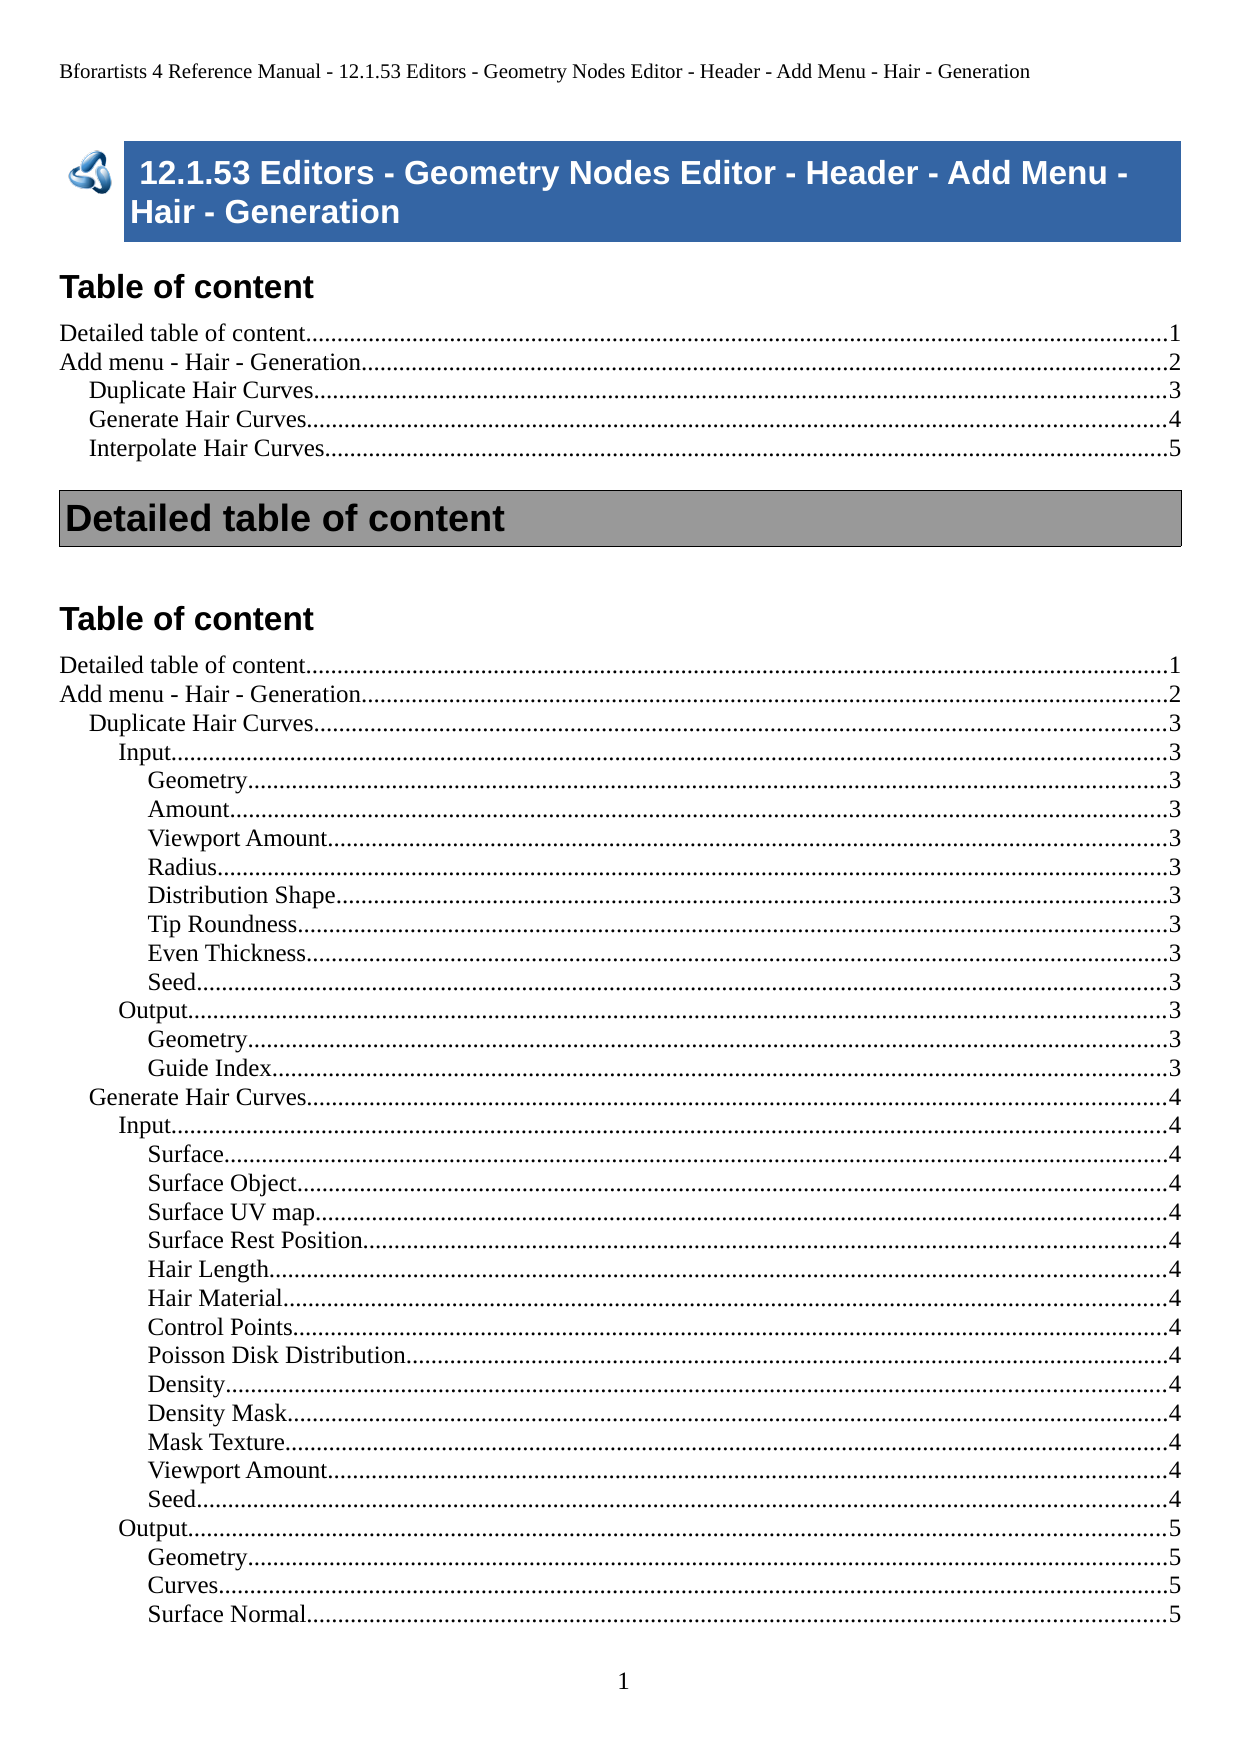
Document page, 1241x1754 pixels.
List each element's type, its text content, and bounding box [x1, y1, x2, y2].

text Interpolate Hair Curves 5 [88, 433, 1181, 462]
text Surface Normal 5 [147, 1599, 1181, 1628]
table_header 12.1.53 Editors - Geometry Nodes Editor - Header - Add Menu - Hair - Generation [124, 141, 1181, 242]
text Amount 3 [147, 794, 1181, 823]
text Tip Roundness 3 [147, 909, 1181, 938]
text Poisson Disk Distribution 4 [147, 1340, 1181, 1369]
text Seed 4 [147, 1484, 1181, 1513]
text Generate Hair Curves 4 [88, 1082, 1181, 1110]
text Geometry 5 [147, 1542, 1181, 1570]
text Hair Length 4 [147, 1254, 1181, 1283]
text Density 4 [147, 1369, 1181, 1398]
text Input 3 [118, 737, 1181, 765]
text Seed 3 [147, 967, 1181, 995]
text Guide Index 3 [147, 1053, 1181, 1082]
text Viewport Amount 3 [147, 823, 1181, 852]
text Control Points 4 [147, 1312, 1181, 1340]
text Geometry 3 [147, 1024, 1181, 1053]
text Mask Texture 4 [147, 1427, 1181, 1455]
text Duplicate Hair Curves 3 [88, 708, 1181, 737]
text Add menu - Hair - Generation 2 [59, 679, 1181, 708]
text Output 3 [118, 995, 1181, 1024]
subtitle Table of content [59, 267, 1181, 305]
text Hair Material 4 [147, 1283, 1181, 1312]
text Add menu - Hair - Generation 2 [59, 347, 1181, 375]
text Generate Hair Curves 4 [88, 404, 1181, 433]
subtitle Table of content [59, 599, 1181, 638]
text Surface Object 4 [147, 1168, 1181, 1197]
text Radius 3 [147, 852, 1181, 880]
text Input 4 [118, 1110, 1181, 1139]
picture [65, 147, 114, 197]
text Surface 4 [147, 1139, 1181, 1168]
text Detailed table of content 1 [59, 318, 1181, 347]
text Detailed table of content 1 [59, 650, 1181, 679]
text Density Mask 4 [147, 1398, 1181, 1427]
text Surface UV map 4 [147, 1197, 1181, 1225]
text Viewport Amount 4 [147, 1455, 1181, 1484]
text Even Thickness 3 [147, 938, 1181, 967]
text Distribution Shape 3 [147, 880, 1181, 909]
text Duplicate Hair Curves 3 [88, 375, 1181, 404]
text Surface Rest Position 4 [147, 1225, 1181, 1254]
text Curves 5 [147, 1570, 1181, 1599]
table_header Detailed table of content [60, 491, 1181, 546]
table_header [59, 141, 124, 242]
text Output 5 [118, 1513, 1181, 1542]
text Geometry 3 [147, 765, 1181, 794]
